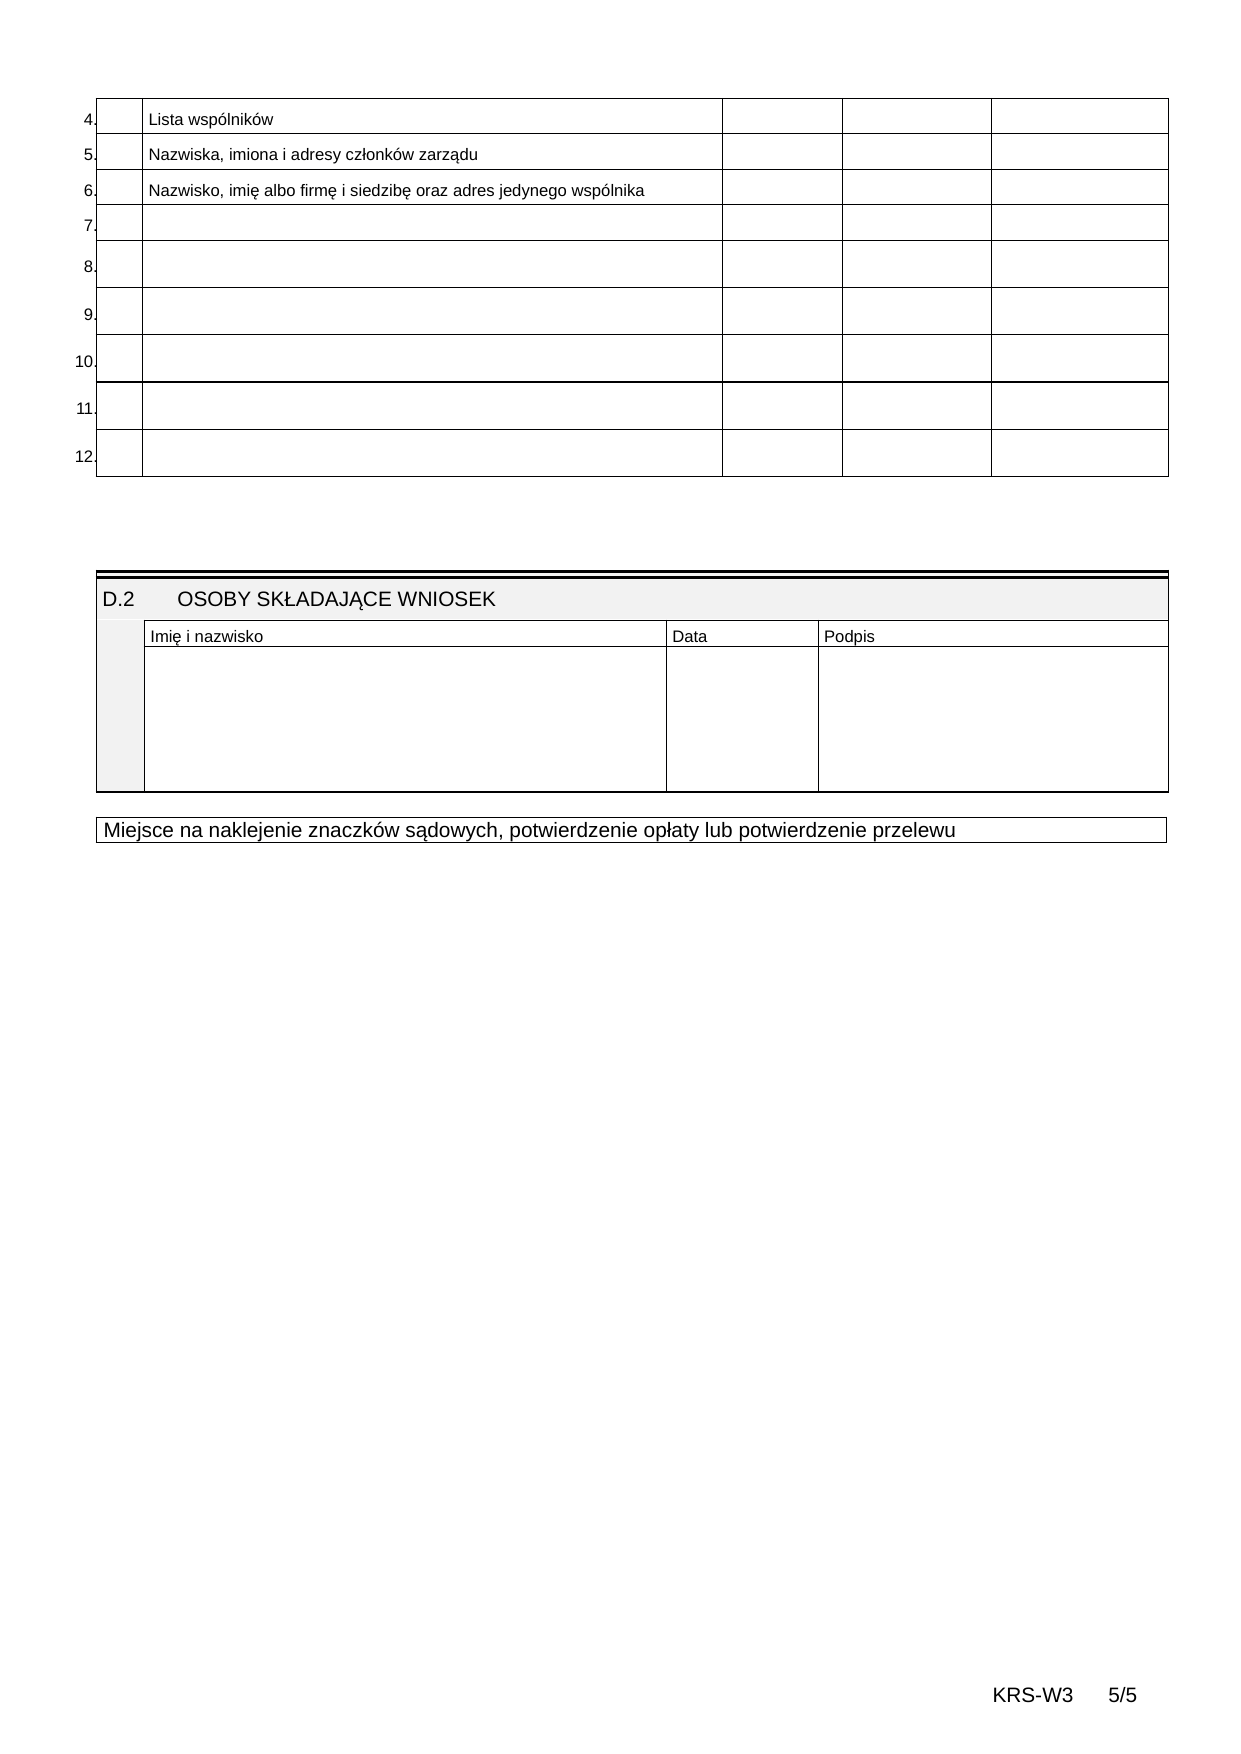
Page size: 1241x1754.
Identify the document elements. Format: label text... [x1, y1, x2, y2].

table_cell [97, 646, 144, 791]
table_cell [843, 383, 991, 429]
table_cell [143, 383, 722, 429]
table_cell [992, 170, 1168, 204]
table_cell [143, 335, 722, 381]
table_cell [992, 99, 1168, 133]
table_cell Lista wspólników [143, 99, 722, 133]
table_cell [723, 241, 842, 287]
table_cell [843, 134, 991, 169]
table_header [96, 549, 144, 569]
table_cell [723, 99, 842, 133]
table_cell [97, 335, 142, 381]
table_cell [723, 430, 842, 476]
table_header Miejsce na naklejenie znaczków sądowych, potwierdzenie opłaty lub potwierdzenie przelewu [97, 818, 1166, 842]
table_cell [843, 430, 991, 476]
table_cell [843, 241, 991, 287]
table_cell [843, 335, 991, 381]
table_cell [843, 205, 991, 239]
table_cell [843, 170, 991, 204]
table_cell [97, 134, 142, 169]
table_cell Imię i nazwisko [145, 621, 666, 646]
table_header [144, 549, 976, 569]
table_cell [97, 430, 142, 476]
table_cell [992, 134, 1168, 169]
table_cell OSOBY SKŁADAJĄCE WNIOSEK [97, 579, 1168, 619]
table_cell [992, 335, 1168, 381]
table_cell [723, 134, 842, 169]
table_cell [992, 205, 1168, 239]
table_cell [97, 99, 142, 133]
table_cell [143, 288, 722, 334]
table_cell [843, 288, 991, 334]
table_cell [97, 241, 142, 287]
table_cell Nazwisko, imię albo firmę i siedzibę oraz adres jedynego wspólnika [143, 170, 722, 204]
table_cell [723, 205, 842, 239]
table_cell Podpis [819, 621, 1168, 646]
table_cell [97, 288, 142, 334]
table_cell [723, 383, 842, 429]
table_cell [97, 383, 142, 429]
table_cell [723, 170, 842, 204]
table_cell Nazwiska, imiona i adresy członków zarządu [143, 134, 722, 169]
table_cell [145, 647, 666, 791]
table_cell [723, 335, 842, 381]
table_cell [992, 383, 1168, 429]
table_cell [992, 288, 1168, 334]
table_cell [992, 241, 1168, 287]
table_cell [97, 620, 144, 646]
table_cell Data [667, 621, 818, 646]
table_cell [667, 647, 818, 791]
table_header [976, 549, 1169, 569]
table_cell [143, 241, 722, 287]
table_cell [819, 647, 1168, 791]
table_cell [97, 205, 142, 239]
table_cell [723, 288, 842, 334]
table_cell [992, 430, 1168, 476]
table_cell [97, 170, 142, 204]
table_cell [143, 205, 722, 239]
table_cell [143, 430, 722, 476]
table_cell [843, 99, 991, 133]
